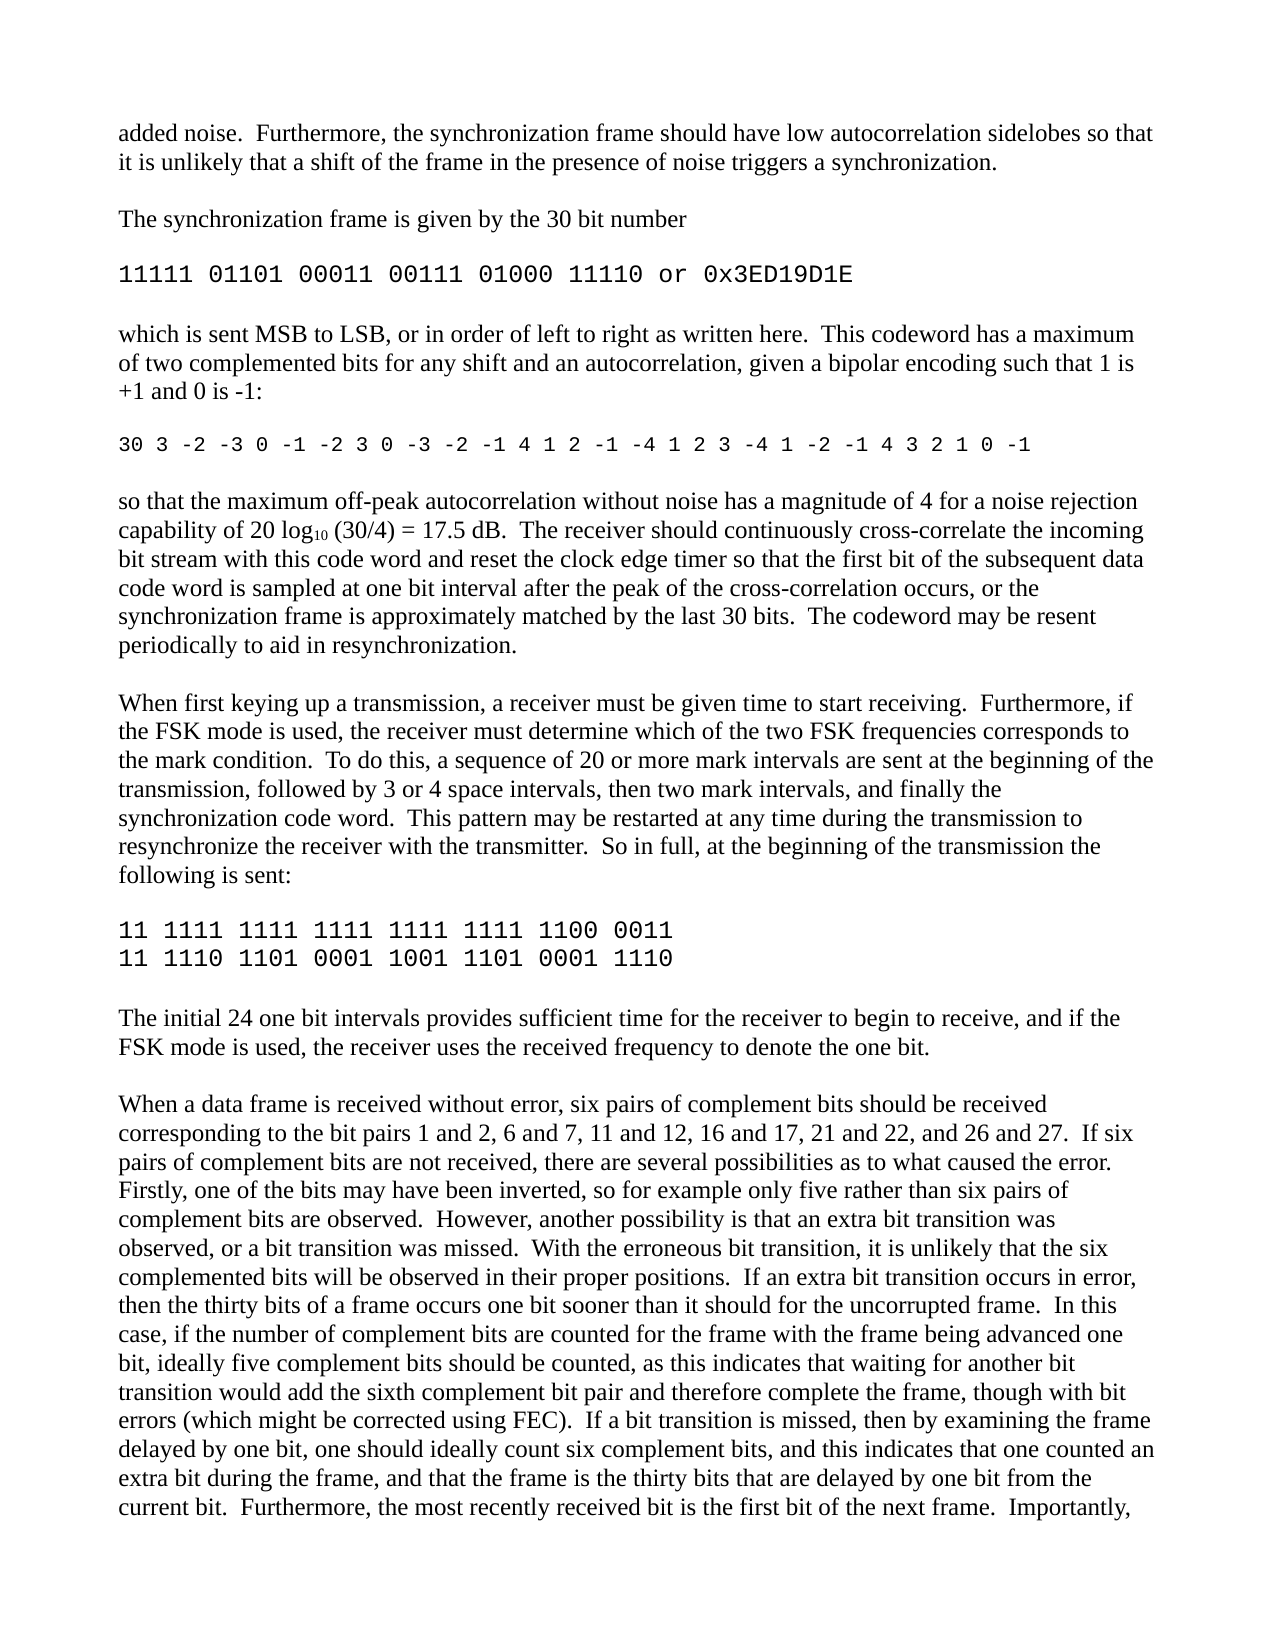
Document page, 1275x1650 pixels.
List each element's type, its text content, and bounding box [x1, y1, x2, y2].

text When first keying up a transmission, a receiver must be given time to start receiving. Furthermore, if the FSK mode is used, the receiver must determine which of the two FSK frequencies corresponds to the mark condition. To do this, a sequence of 20 or more mark intervals are sent at the beginning of the transmission, followed by 3 or 4 space intervals, then two mark intervals, and finally the synchronization code word. This pattern may be restarted at any time during the transmission to resynchronize the receiver with the transmitter. So in full, at the beginning of the transmission the following is sent: [118, 688, 1157, 889]
text 11111 01101 00011 00111 01000 11110 or 0x3ED19D1E [118, 262, 1157, 290]
text which is sent MSB to LSB, or in order of left to right as written here. This codeword has a maximum of two complemented bits for any shift and an autocorrelation, given a bipolar encoding such that 1 is +1 and 0 is -1: [118, 319, 1157, 405]
text 30 3 -2 -3 0 -1 -2 3 0 -3 -2 -1 4 1 2 -1 -4 1 2 3 -4 1 -2 -1 4 3 2 1 0 -1 [118, 434, 1157, 458]
text 11 1110 1101 0001 1001 1101 0001 1110 [118, 946, 1157, 974]
text added noise. Furthermore, the synchronization frame should have low autocorrelation sidelobes so that it is unlikely that a shift of the frame in the presence of noise triggers a synchronization. [118, 118, 1157, 176]
text so that the maximum off-peak autocorrelation without noise has a magnitude of 4 for a noise rejection capability of 20 log10 (30/4) = 17.5 dB. The receiver should continuously cross-correlate the incoming bit stream with this code word and reset the clock edge timer so that the first bit of the subsequent data code word is sampled at one bit interval after the peak of the cross-correlation occurs, or the synchronization frame is approximately matched by the last 30 bits. The codeword may be resent periodically to aid in resynchronization. [118, 486, 1157, 659]
text The synchronization frame is given by the 30 bit number [118, 204, 1157, 233]
text 11 1111 1111 1111 1111 1111 1100 0011 [118, 918, 1157, 946]
